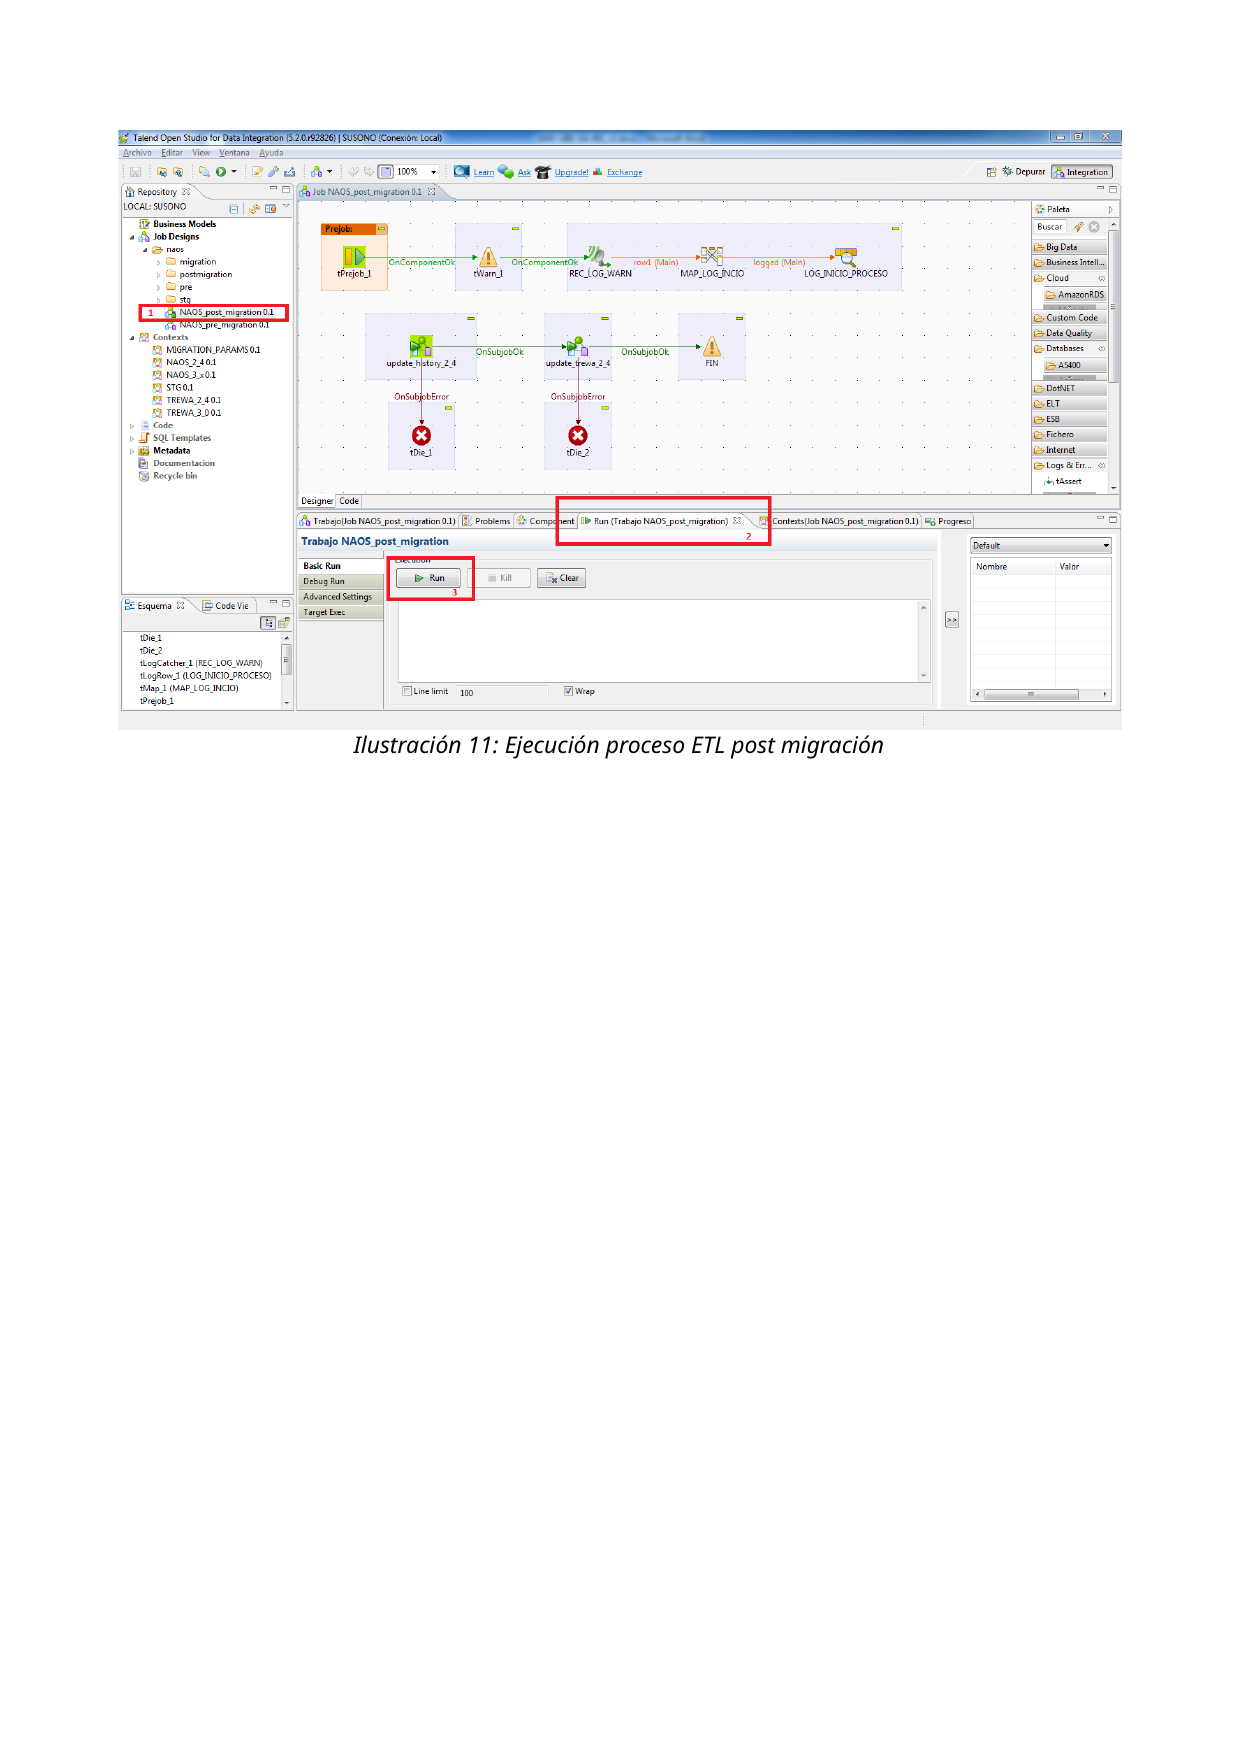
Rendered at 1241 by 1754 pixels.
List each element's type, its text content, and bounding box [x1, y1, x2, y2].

text Ilustración 11: Ejecución proceso ETL post migración [118, 730, 1122, 761]
picture [118, 130, 1123, 730]
